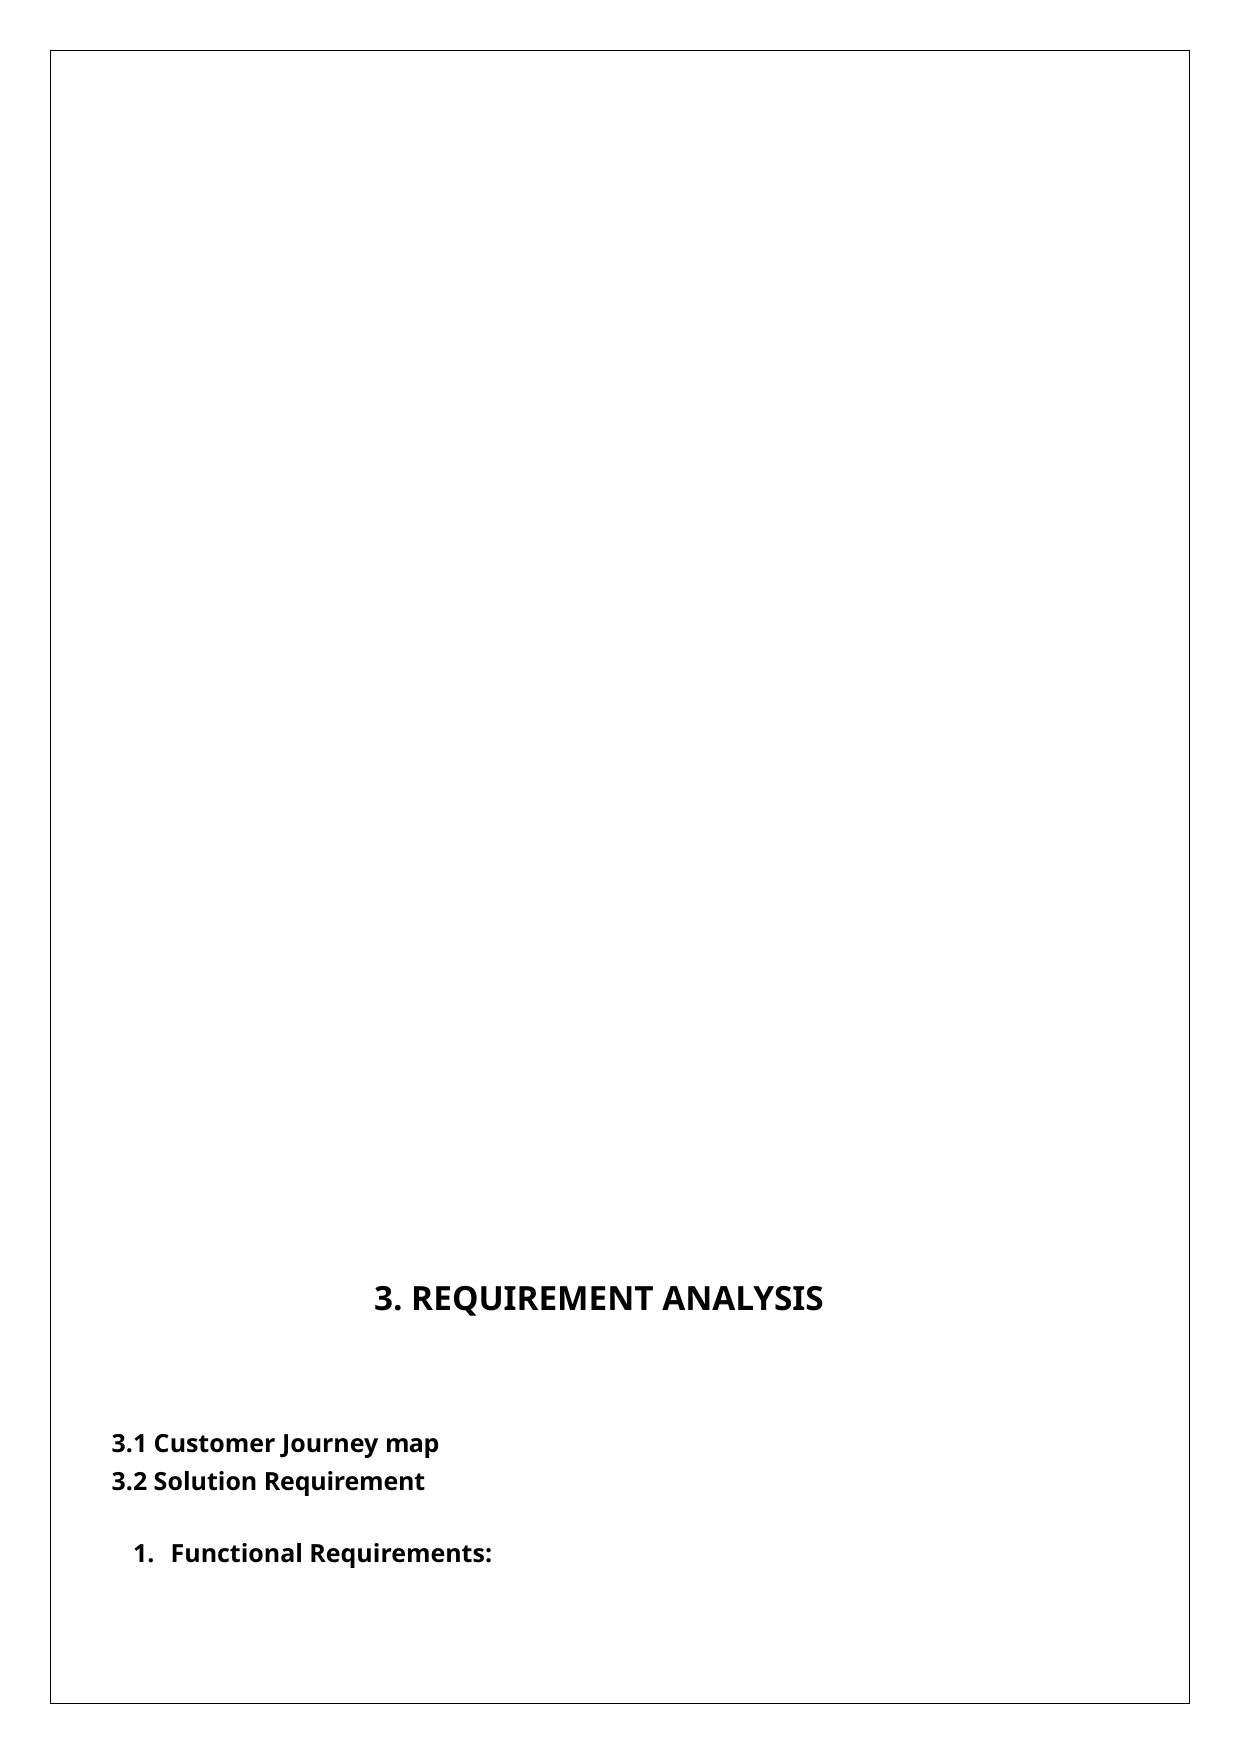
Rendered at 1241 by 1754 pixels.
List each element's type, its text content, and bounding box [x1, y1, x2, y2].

list Functional Requirements: [133, 1535, 1152, 1569]
text 3.2 Solution Requirement [111, 1463, 1152, 1497]
text 3. REQUIREMENT ANALYSIS [299, 1274, 1152, 1320]
text 3.1 Customer Journey map [111, 1425, 1152, 1459]
